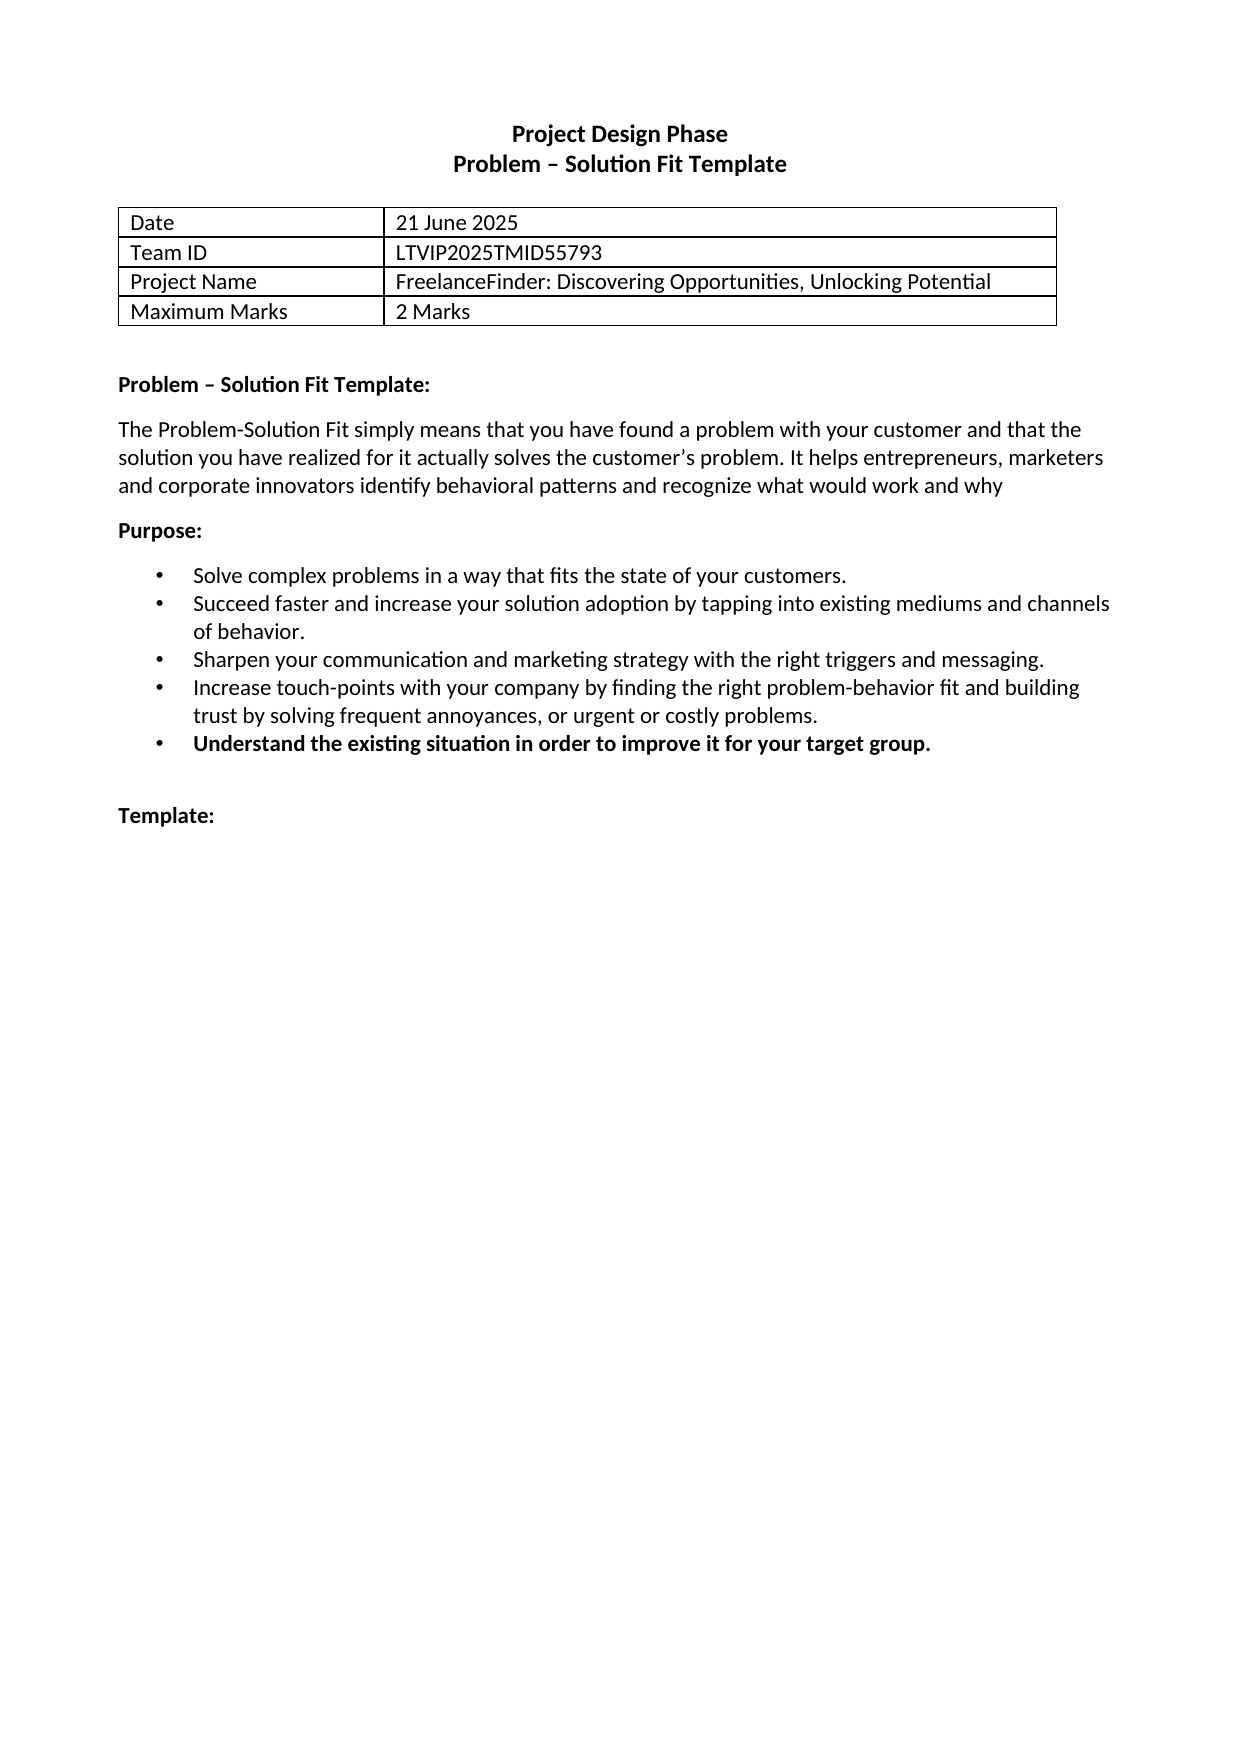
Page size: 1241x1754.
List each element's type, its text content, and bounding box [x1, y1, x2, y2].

text Project Design Phase [118, 118, 1122, 149]
text Purpose: [118, 516, 1122, 544]
table_header Date [119, 208, 383, 236]
text The Problem-Solution Fit simply means that you have found a problem with your customer and that the solution you have realized for it actually solves the customer’s problem. It helps entrepreneurs, marketers and corporate innovators identify behavioral patterns and recognize what would work and why [118, 415, 1122, 499]
list Sharpen your communication and marketing strategy with the right triggers and messaging. [156, 645, 1122, 673]
table_header 21 June 2025 [385, 208, 1056, 236]
list Increase touch-points with your company by finding the right problem-behavior fit and building trust by solving frequent annoyances, or urgent or costly problems. [156, 673, 1122, 729]
table_cell 2 Marks [385, 297, 1056, 325]
text Problem – Solution Fit Template [118, 149, 1122, 179]
table_cell FreelanceFinder: Discovering Opportunities, Unlocking Potential [385, 268, 1056, 295]
table_cell LTVIP2025TMID55793 [385, 238, 1056, 266]
text Template: [118, 802, 1122, 829]
list Succeed faster and increase your solution adoption by tapping into existing mediums and channels of behavior. [156, 589, 1122, 645]
table_cell Maximum Marks [119, 297, 383, 325]
list Solve complex problems in a way that fits the state of your customers. [156, 561, 1122, 589]
list Understand the existing situation in order to improve it for your target group. [156, 729, 1122, 757]
table_cell Team ID [119, 238, 383, 266]
table_cell Project Name [119, 268, 383, 295]
text Problem – Solution Fit Template: [118, 371, 1122, 399]
